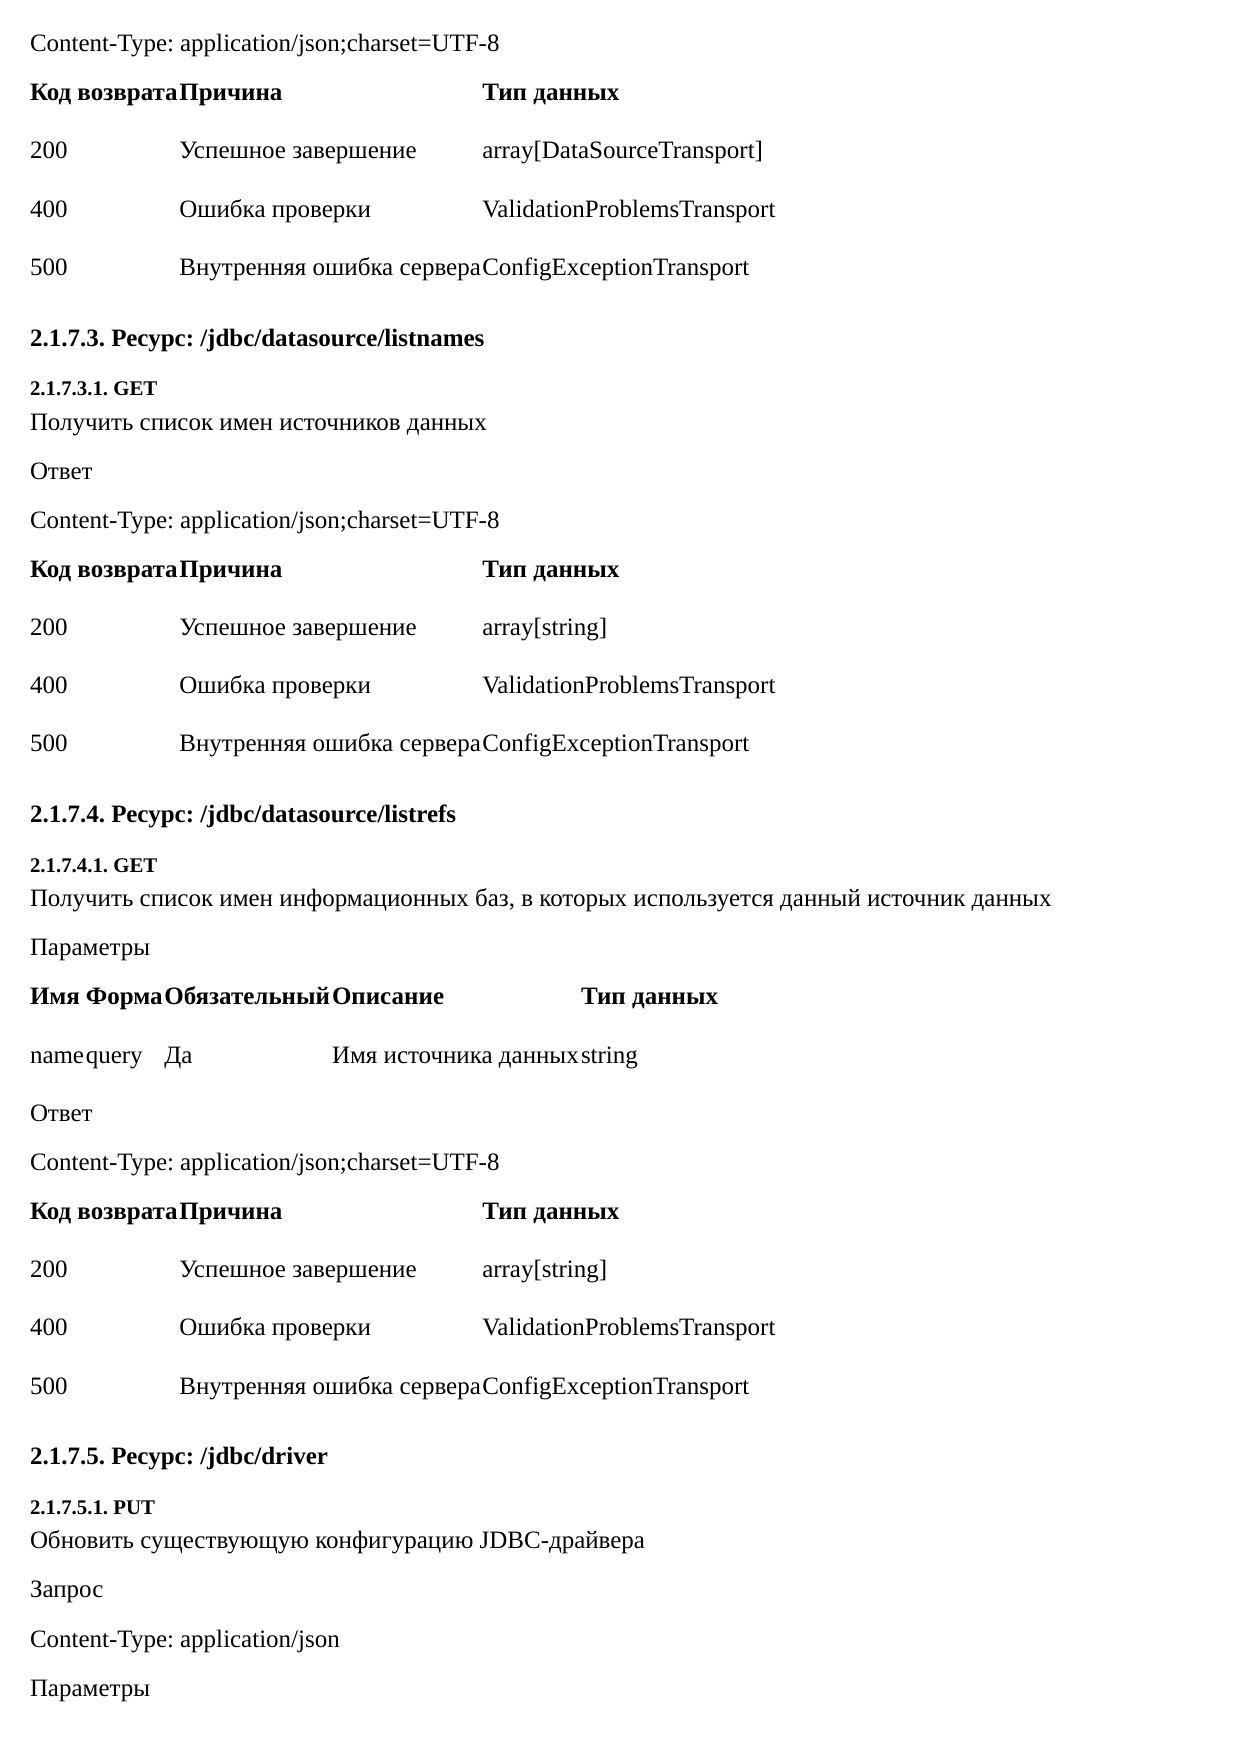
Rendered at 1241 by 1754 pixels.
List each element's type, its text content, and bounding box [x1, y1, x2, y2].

table_cell Имя источника данных [332, 1040, 581, 1098]
table_cell Успешное завершение [179, 135, 482, 194]
table_cell Внутренняя ошибка сервера [179, 252, 482, 310]
table_cell ValidationProblemsTransport [482, 194, 777, 252]
table_header Код возврата [30, 1196, 179, 1254]
table_cell 200 [30, 135, 179, 194]
table_cell ConfigExceptionTransport [482, 729, 777, 787]
text Content-Type: application/json;charset=UTF-8 [30, 1147, 1211, 1176]
table_cell ValidationProblemsTransport [482, 670, 777, 728]
table_cell array[string] [482, 612, 777, 670]
table_cell ConfigExceptionTransport [482, 252, 777, 310]
text Ответ [30, 456, 1211, 484]
table_cell array[string] [482, 1254, 777, 1312]
table_cell 400 [30, 194, 179, 252]
table_header Причина [179, 77, 482, 135]
table_header Обязательный [164, 981, 332, 1040]
table_cell Ошибка проверки [179, 194, 482, 252]
table_cell Успешное завершение [179, 1254, 482, 1312]
table_cell Ошибка проверки [179, 1313, 482, 1371]
text Параметры [30, 932, 1211, 961]
subtitle 2.1.7.3. Ресурс: /jdbc/datasource/listnames [30, 323, 1211, 351]
text Content-Type: application/json;charset=UTF-8 [30, 505, 1211, 533]
table_cell 500 [30, 1371, 179, 1429]
table_cell 400 [30, 1313, 179, 1371]
subtitle 2.1.7.4.1. GET [30, 853, 1211, 877]
text Content-Type: application/json [30, 1624, 1211, 1652]
text Получить список имен информационных баз, в которых используется данный источник данных [30, 883, 1211, 912]
table_header Описание [332, 981, 581, 1040]
table_cell Внутренняя ошибка сервера [179, 729, 482, 787]
text Параметры [30, 1673, 1211, 1701]
table_cell Успешное завершение [179, 612, 482, 670]
table_header Причина [179, 1196, 482, 1254]
table_header Причина [179, 554, 482, 612]
text Ответ [30, 1098, 1211, 1127]
table_header Тип данных [482, 1196, 777, 1254]
table_cell 200 [30, 1254, 179, 1312]
table_cell 500 [30, 252, 179, 310]
table_header Форма [86, 981, 164, 1040]
subtitle 2.1.7.5. Ресурс: /jdbc/driver [30, 1441, 1211, 1470]
subtitle 2.1.7.3.1. GET [30, 376, 1211, 400]
table_cell ValidationProblemsTransport [482, 1313, 777, 1371]
table_cell Да [164, 1040, 332, 1098]
text Обновить существующую конфигурацию JDBC-драйвера [30, 1526, 1211, 1554]
table_header Код возврата [30, 554, 179, 612]
table_header Тип данных [482, 554, 777, 612]
text Content-Type: application/json;charset=UTF-8 [30, 28, 1211, 57]
table_header Имя [30, 981, 86, 1040]
text Получить список имен источников данных [30, 407, 1211, 435]
table_cell ConfigExceptionTransport [482, 1371, 777, 1429]
table_cell string [581, 1040, 719, 1098]
text Запрос [30, 1574, 1211, 1603]
subtitle 2.1.7.4. Ресурс: /jdbc/datasource/listrefs [30, 799, 1211, 828]
table_header Тип данных [581, 981, 719, 1040]
table_header Код возврата [30, 77, 179, 135]
table_cell Внутренняя ошибка сервера [179, 1371, 482, 1429]
subtitle 2.1.7.5.1. PUT [30, 1495, 1211, 1519]
table_header Тип данных [482, 77, 777, 135]
table_cell query [86, 1040, 164, 1098]
table_cell Ошибка проверки [179, 670, 482, 728]
table_cell 200 [30, 612, 179, 670]
table_cell name [30, 1040, 86, 1098]
table_cell 500 [30, 729, 179, 787]
table_cell 400 [30, 670, 179, 728]
table_cell array[DataSourceTransport] [482, 135, 777, 194]
